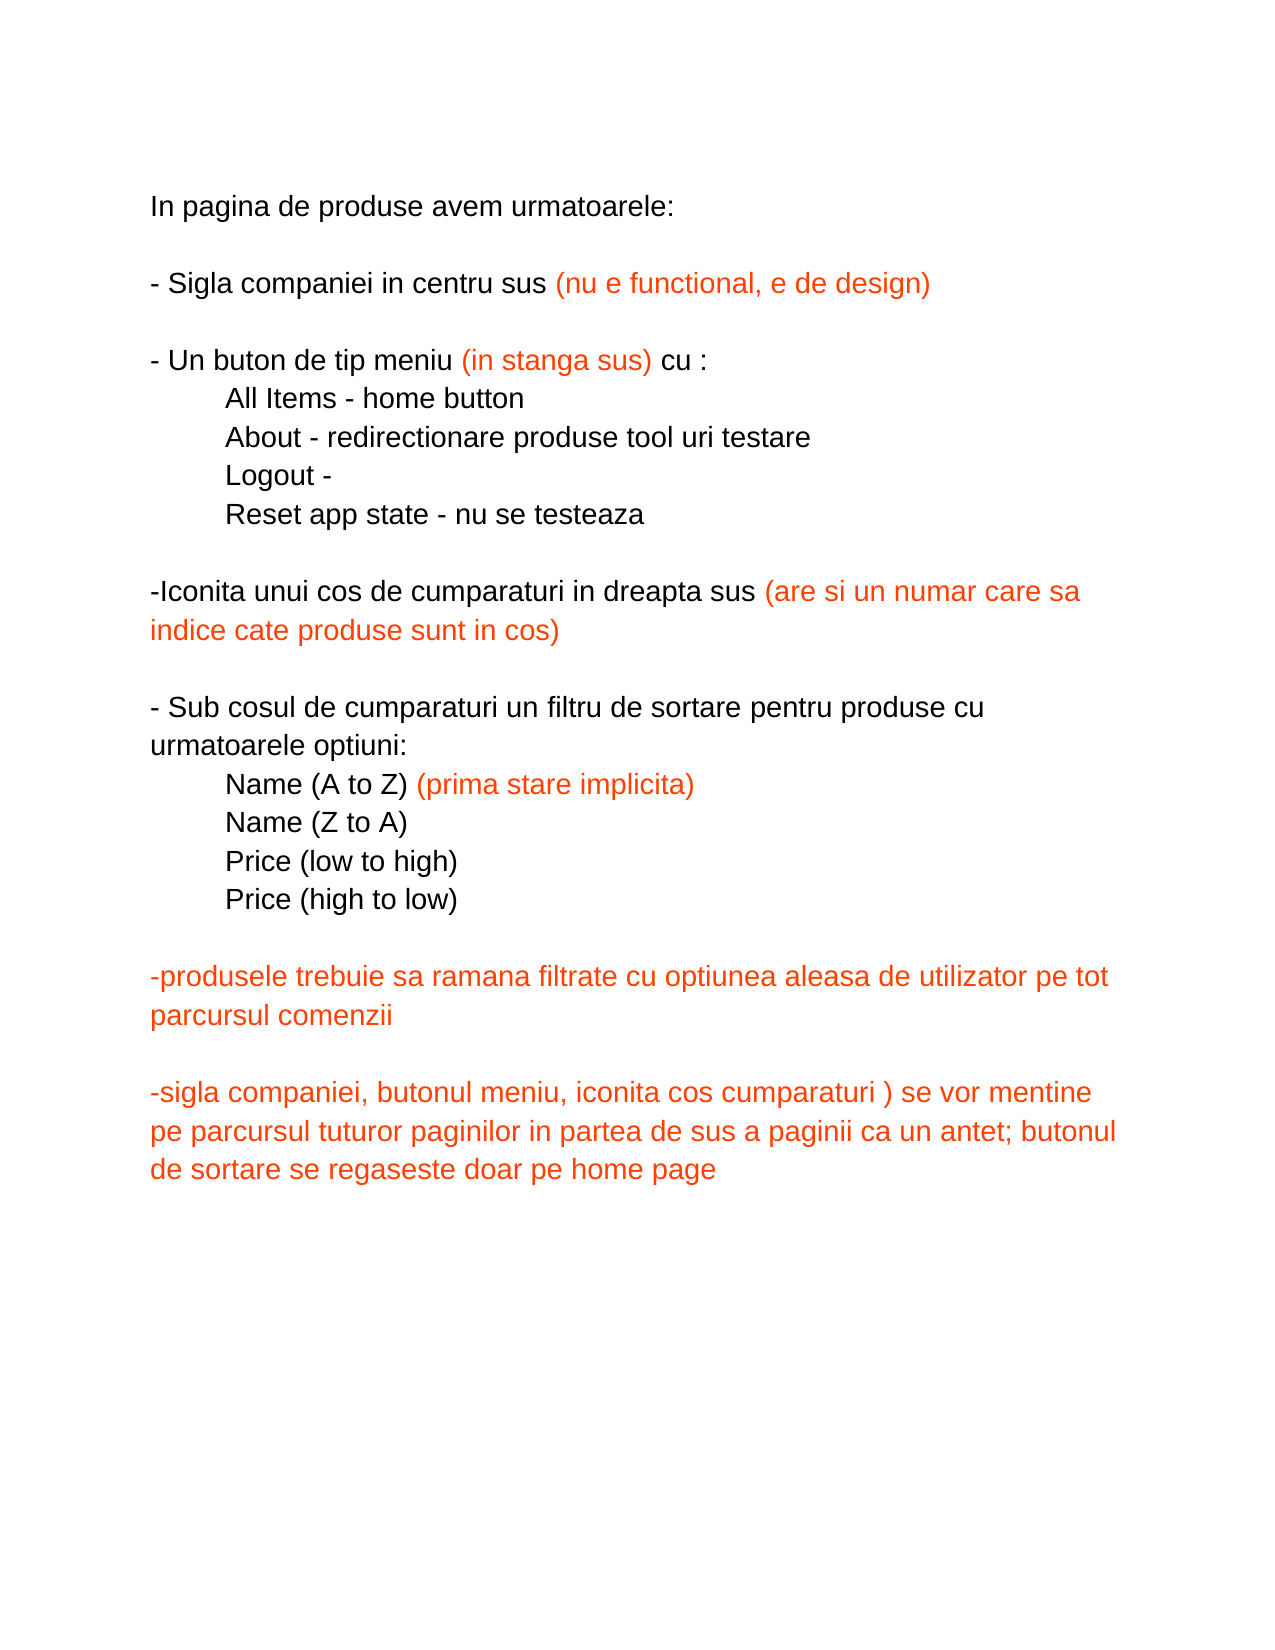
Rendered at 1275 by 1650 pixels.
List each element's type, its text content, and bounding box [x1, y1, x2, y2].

text In pagina de produse avem urmatoarele: [150, 188, 1125, 222]
text -produsele trebuie sa ramana filtrate cu optiunea aleasa de utilizator pe tot parcursul comenzii [150, 959, 1125, 1031]
text Name (A to Z) (prima stare implicita) [225, 767, 1125, 800]
text - Un buton de tip meniu (in stanga sus) cu : [150, 343, 1125, 376]
text - Sigla companiei in centru sus (nu e functional, e de design) [150, 266, 1125, 299]
text Logout - [150, 458, 1125, 492]
text -sigla companiei, butonul meniu, iconita cos cumparaturi ) se vor mentine pe parcursul tuturor paginilor in partea de sus a paginii ca un antet; butonul de sortare se regaseste doar pe home page [150, 1075, 1125, 1186]
text -Iconita unui cos de cumparaturi in dreapta sus (are si un numar care sa indice cate produse sunt in cos) [150, 574, 1125, 646]
text About - redirectionare produse tool uri testare [150, 420, 1125, 453]
text - Sub cosul de cumparaturi un filtru de sortare pentru produse cu urmatoarele optiuni: [150, 689, 1125, 762]
text Price (low to high) [225, 844, 1125, 877]
text Name (Z to A) [225, 805, 1125, 839]
text All Items - home button [150, 381, 1125, 415]
text Price (high to low) [225, 882, 1125, 916]
text Reset app state - nu se testeaza [150, 497, 1125, 530]
